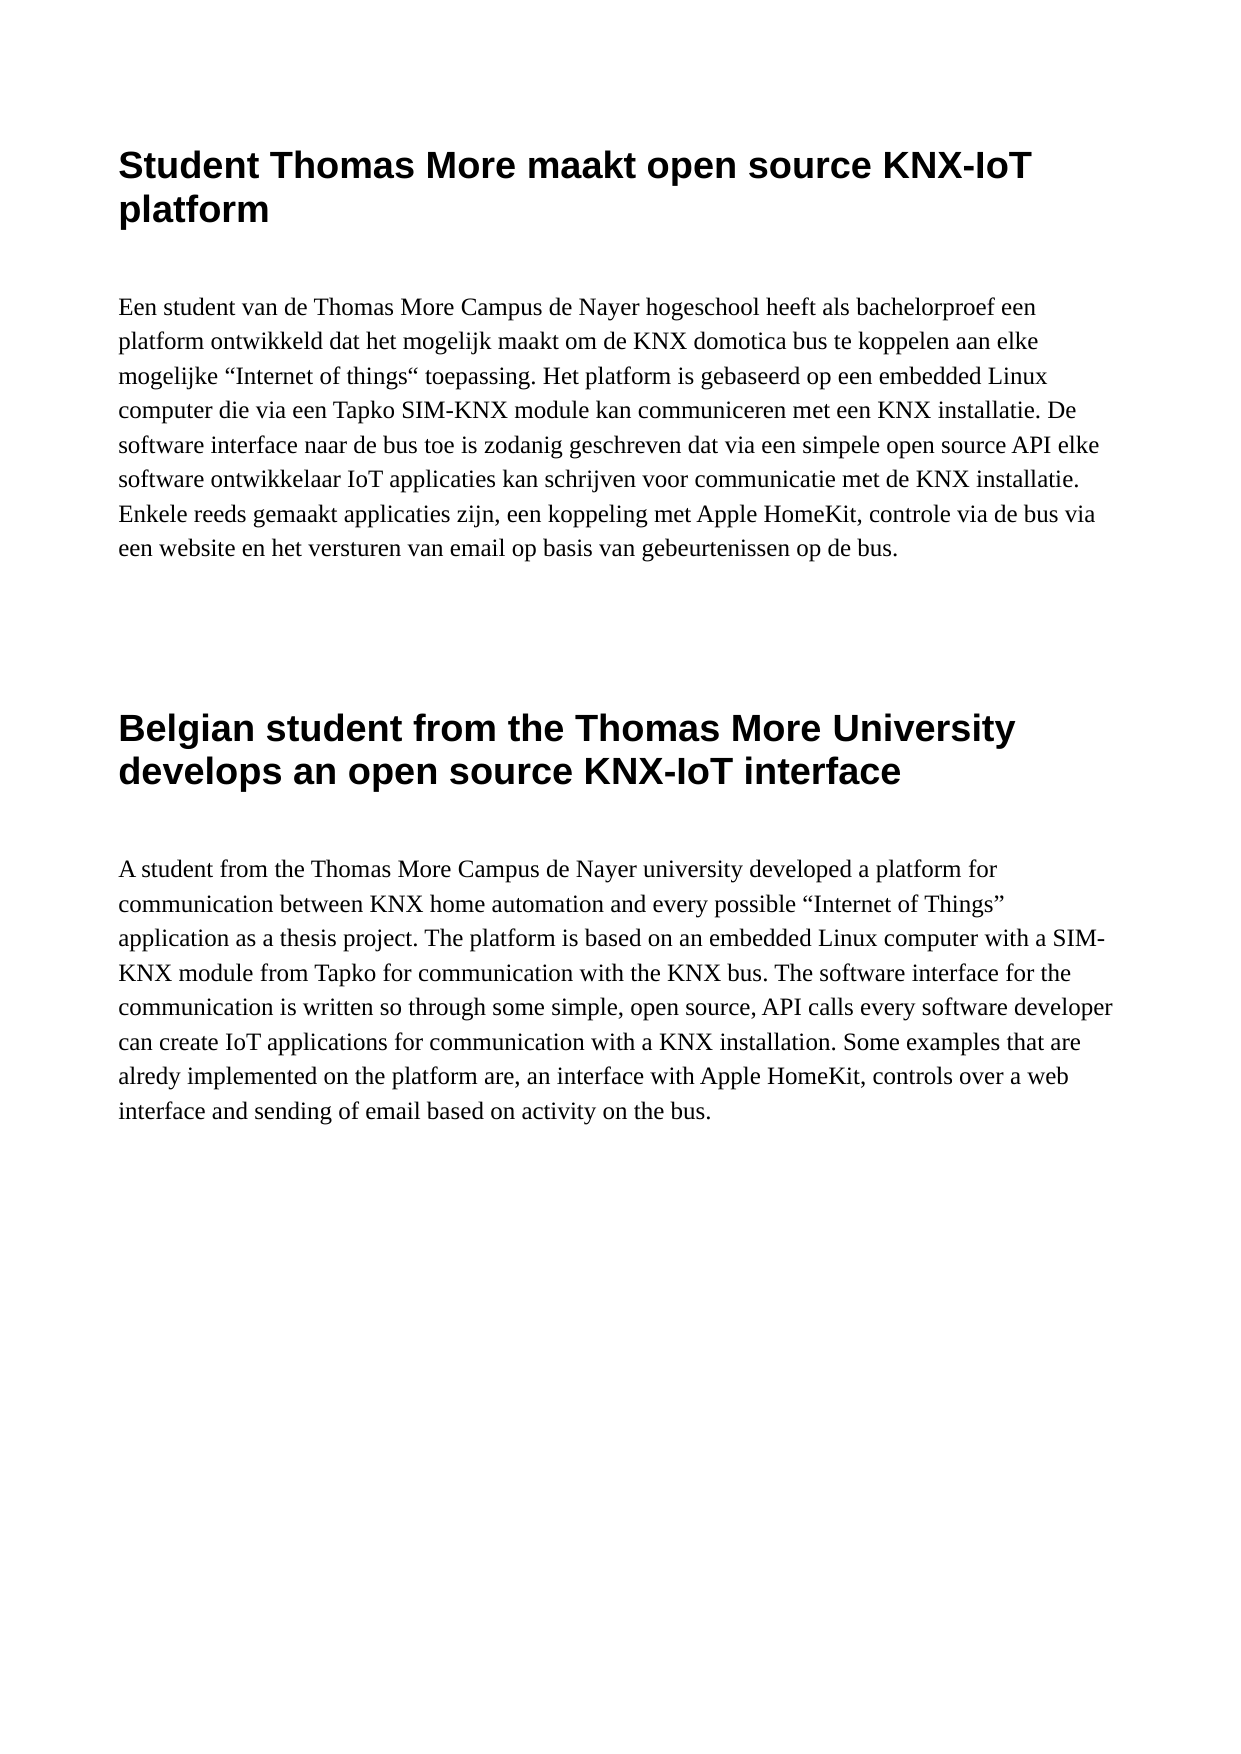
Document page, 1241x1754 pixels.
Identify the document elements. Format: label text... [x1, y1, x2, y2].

text Een student van de Thomas More Campus de Nayer hogeschool heeft als bachelorproef een platform ontwikkeld dat het mogelijk maakt om de KNX domotica bus te koppelen aan elke mogelijke “Internet of things“ toepassing. Het platform is gebaseerd op een embedded Linux computer die via een Tapko SIM-KNX module kan communiceren met een KNX installatie. De software interface naar de bus toe is zodanig geschreven dat via een simpele open source API elke software ontwikkelaar IoT applicaties kan schrijven voor communicatie met de KNX installatie. Enkele reeds gemaakt applicaties zijn, een koppeling met Apple HomeKit, controle via de bus via een website en het versturen van email op basis van gebeurtenissen op de bus. [118, 292, 1122, 562]
text A student from the Thomas More Campus de Nayer university developed a platform for communication between KNX home automation and every possible “Internet of Things” application as a thesis project. The platform is based on an embedded Linux computer with a SIM-KNX module from Tapko for communication with the KNX bus. The software interface for the communication is written so through some simple, open source, API calls every software developer can create IoT applications for communication with a KNX installation. Some examples that are alredy implemented on the platform are, an interface with Apple HomeKit, controls over a web interface and sending of email based on activity on the bus. [118, 854, 1122, 1124]
subtitle Student Thomas More maakt open source KNX-IoT platform [118, 143, 1122, 230]
subtitle Belgian student from the Thomas More University develops an open source KNX-IoT interface [118, 706, 1122, 793]
